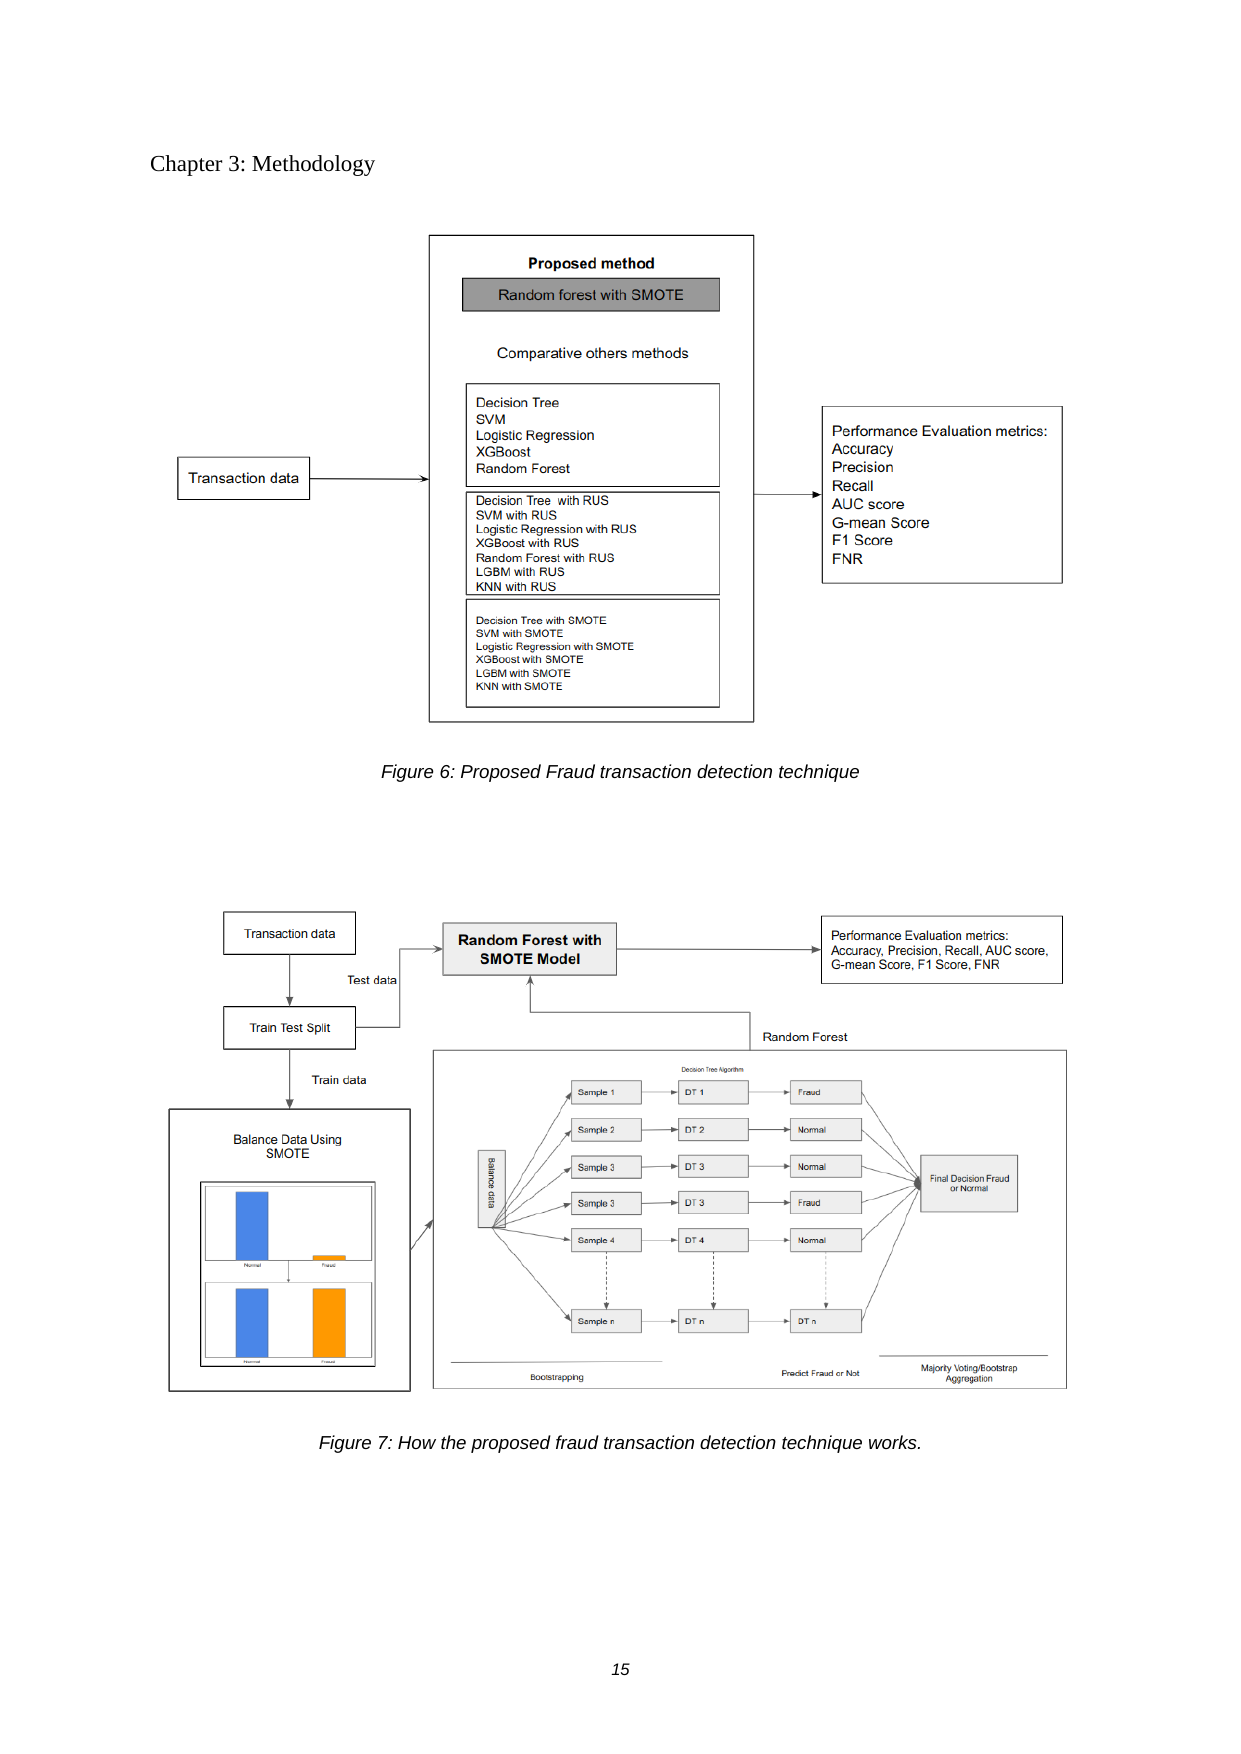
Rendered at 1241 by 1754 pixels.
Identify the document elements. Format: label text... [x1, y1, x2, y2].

picture [150, 218, 1091, 746]
text Figure 6: Proposed Fraud transaction detection technique [150, 746, 1090, 783]
text Figure 7: How the proposed fraud transaction detection technique works. [150, 1416, 1090, 1453]
picture [150, 876, 1091, 1416]
